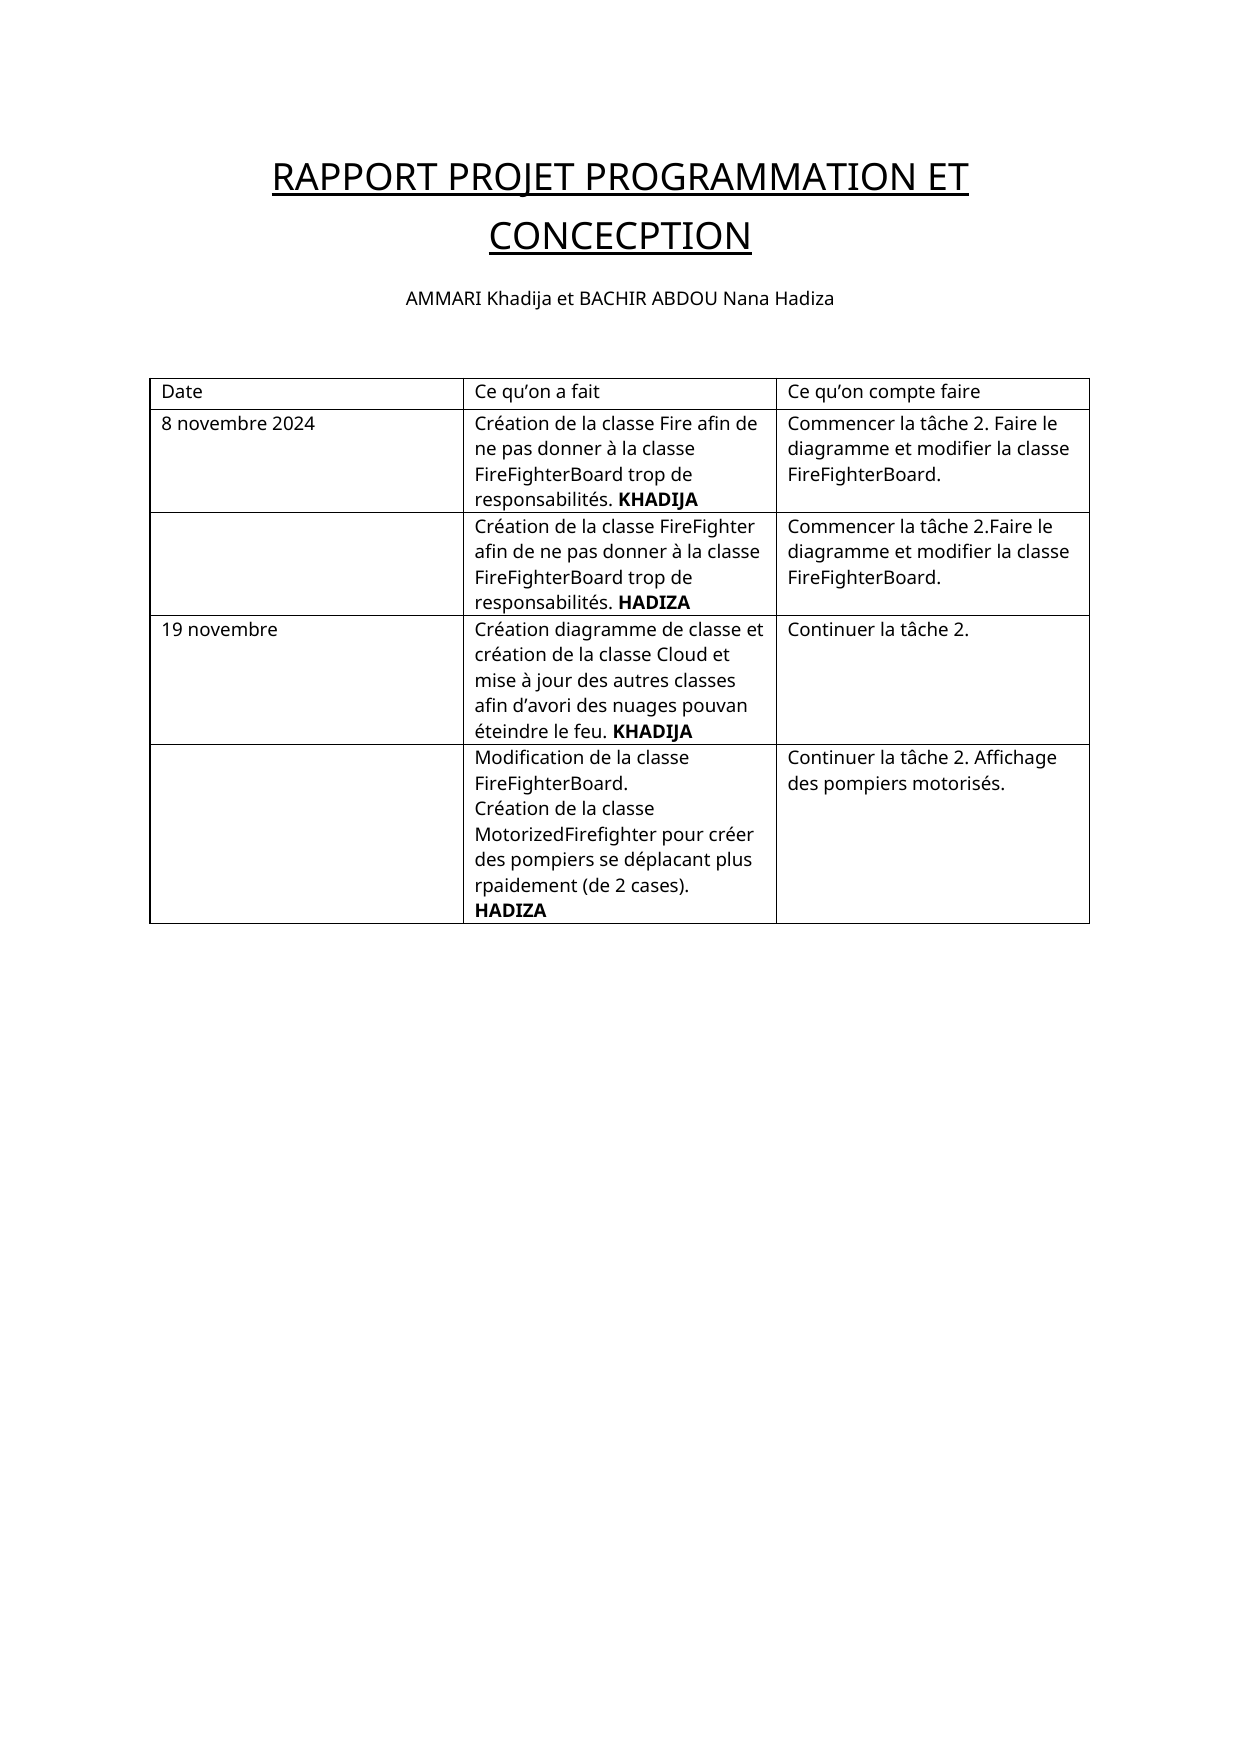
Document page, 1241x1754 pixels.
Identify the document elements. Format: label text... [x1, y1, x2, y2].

table_cell [151, 513, 463, 615]
text AMMARI Khadija et BACHIR ABDOU Nana Hadiza [150, 285, 1090, 311]
table_cell Continuer la tâche 2. [777, 616, 1089, 744]
table_cell [151, 745, 463, 923]
table_cell Création de la classe FireFighter afin de ne pas donner à la classe FireFighterBoard trop de responsabilités. HADIZA [464, 513, 776, 615]
table_cell Création de la classe Fire afin de ne pas donner à la classe FireFighterBoard trop de responsabilités. KHADIJA [464, 410, 776, 512]
table_cell 19 novembre [151, 616, 463, 744]
text RAPPORT PROJET PROGRAMMATION ET CONCECPTION [150, 150, 1090, 260]
table_cell Commencer la tâche 2. Faire le diagramme et modifier la classe FireFighterBoard. [777, 410, 1089, 512]
table_cell Continuer la tâche 2. Affichage des pompiers motorisés. [777, 745, 1089, 923]
table_header Ce qu’on a fait [464, 379, 776, 409]
table_cell 8 novembre 2024 [151, 410, 463, 512]
table_cell Commencer la tâche 2.Faire le diagramme et modifier la classe FireFighterBoard. [777, 513, 1089, 615]
table_header Ce qu’on compte faire [777, 379, 1089, 409]
table_cell Modification de la classe FireFighterBoard. Création de la classe MotorizedFirefighter pour créer des pompiers se déplacant plus rpaidement (de 2 cases). HADIZA [464, 745, 776, 923]
table_header Date [151, 379, 463, 409]
table_cell Création diagramme de classe et création de la classe Cloud et mise à jour des autres classes afin d’avori des nuages pouvan éteindre le feu. KHADIJA [464, 616, 776, 744]
